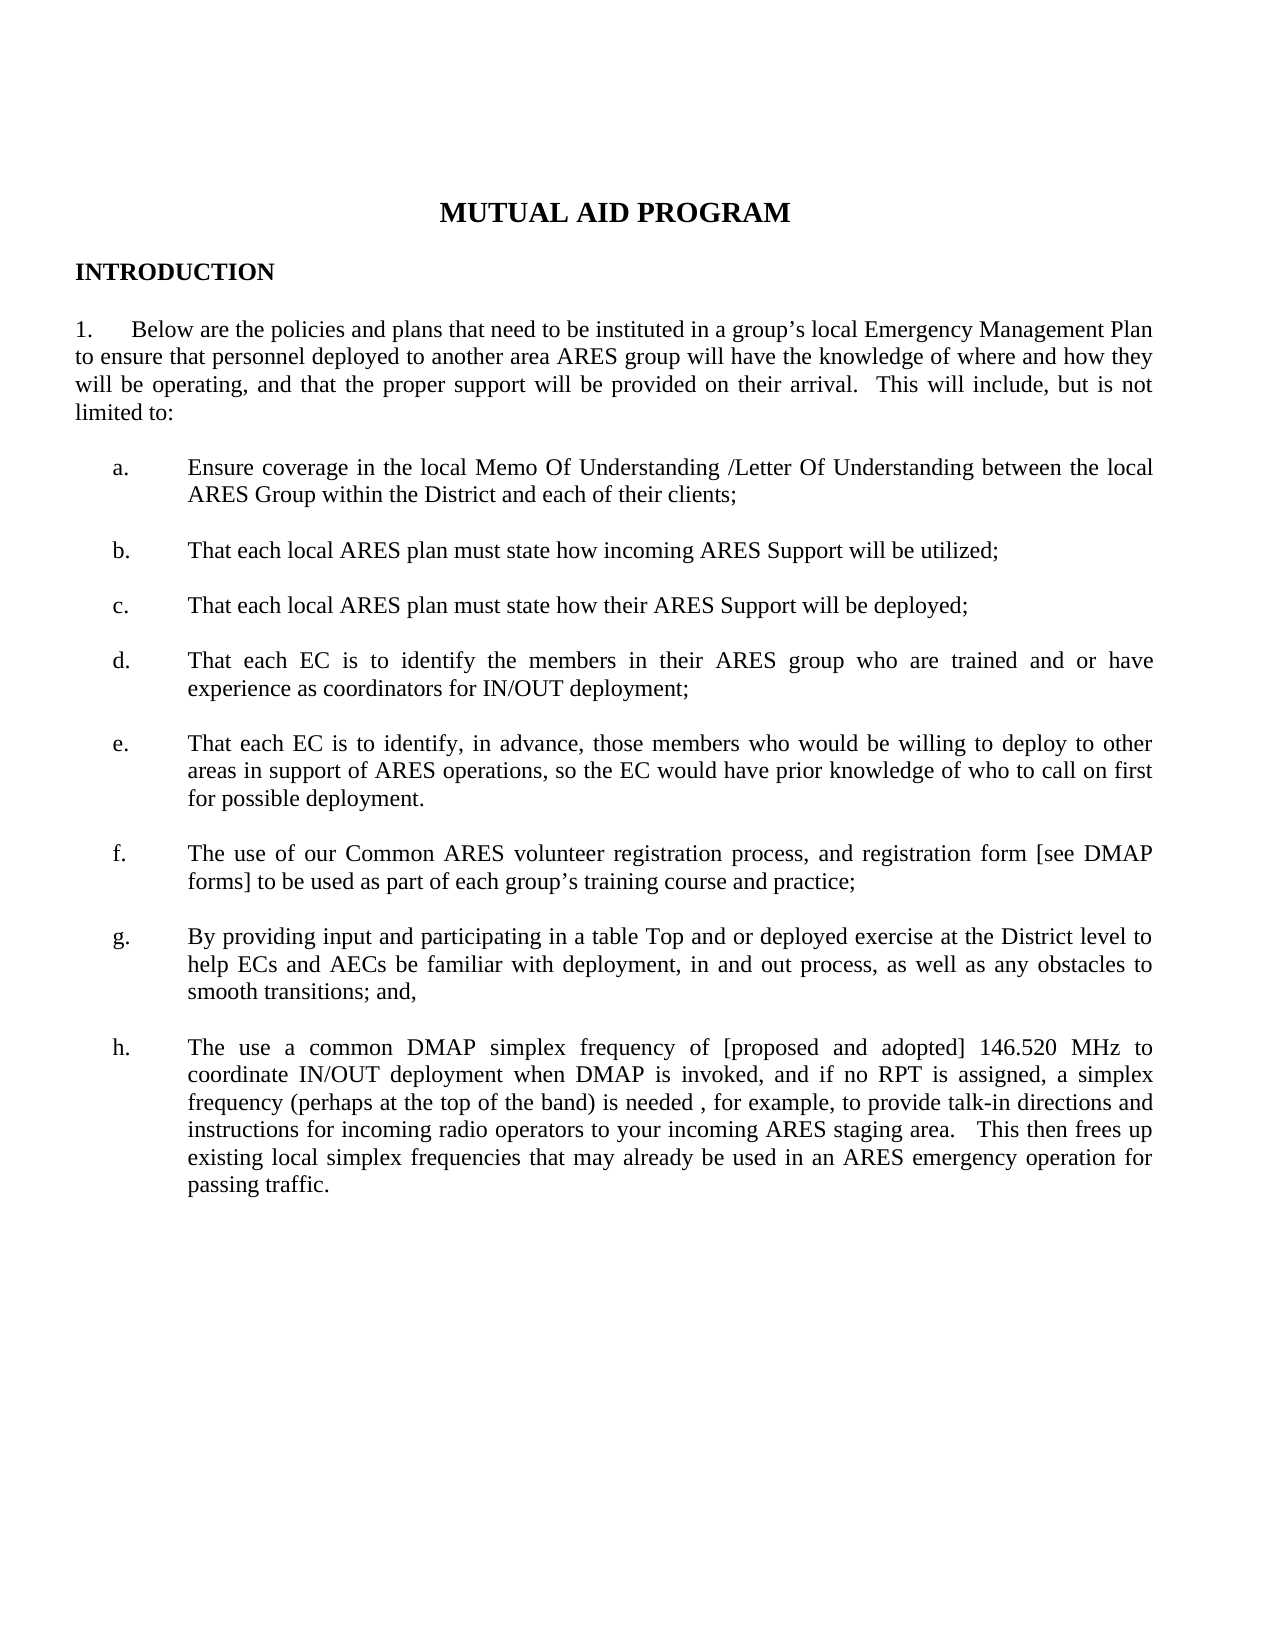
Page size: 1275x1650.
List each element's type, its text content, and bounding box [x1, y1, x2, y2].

list The use a common DMAP simplex frequency of [proposed and adopted] 146.520 MHz to coordinate IN/OUT deployment when DMAP is invoked, and if no RPT is assigned, a simplex frequency (perhaps at the top of the band) is needed , for example, to provide talk-in directions and instructions for incoming radio operators to your incoming ARES staging area. This then frees up existing local simplex frequencies that may already be used in an ARES emergency operation for passing traffic. [112, 1032, 1155, 1198]
list Below are the policies and plans that need to be instituted in a group’s local Emergency Management Plan to ensure that personnel deployed to another area ARES group will have the knowledge of where and how they will be operating, and that the proper support will be provided on their arrival. This will include, but is not limited to: [75, 315, 1155, 425]
list The use of our Common ARES volunteer registration process, and registration form [see DMAP forms] to be used as part of each group’s training course and practice; [112, 839, 1155, 894]
list Ensure coverage in the local Memo Of Understanding /Letter Of Understanding between the local ARES Group within the District and each of their clients; [112, 453, 1155, 508]
list That each EC is to identify, in advance, those members who would be willing to deploy to other areas in support of ARES operations, so the EC would have prior knowledge of who to call on first for possible deployment. [112, 729, 1155, 812]
text MUTUAL AID PROGRAM [75, 195, 1155, 228]
subtitle INTRODUCTION [75, 257, 1155, 286]
list That each local ARES plan must state how their ARES Support will be deployed; [112, 591, 1155, 618]
list That each EC is to identify the members in their ARES group who are trained and or have experience as coordinators for IN/OUT deployment; [112, 646, 1155, 701]
list By providing input and participating in a table Top and or deployed exercise at the District level to help ECs and AECs be familiar with deployment, in and out process, as well as any obstacles to smooth transitions; and, [112, 922, 1155, 1005]
list That each local ARES plan must state how incoming ARES Support will be utilized; [112, 536, 1155, 563]
